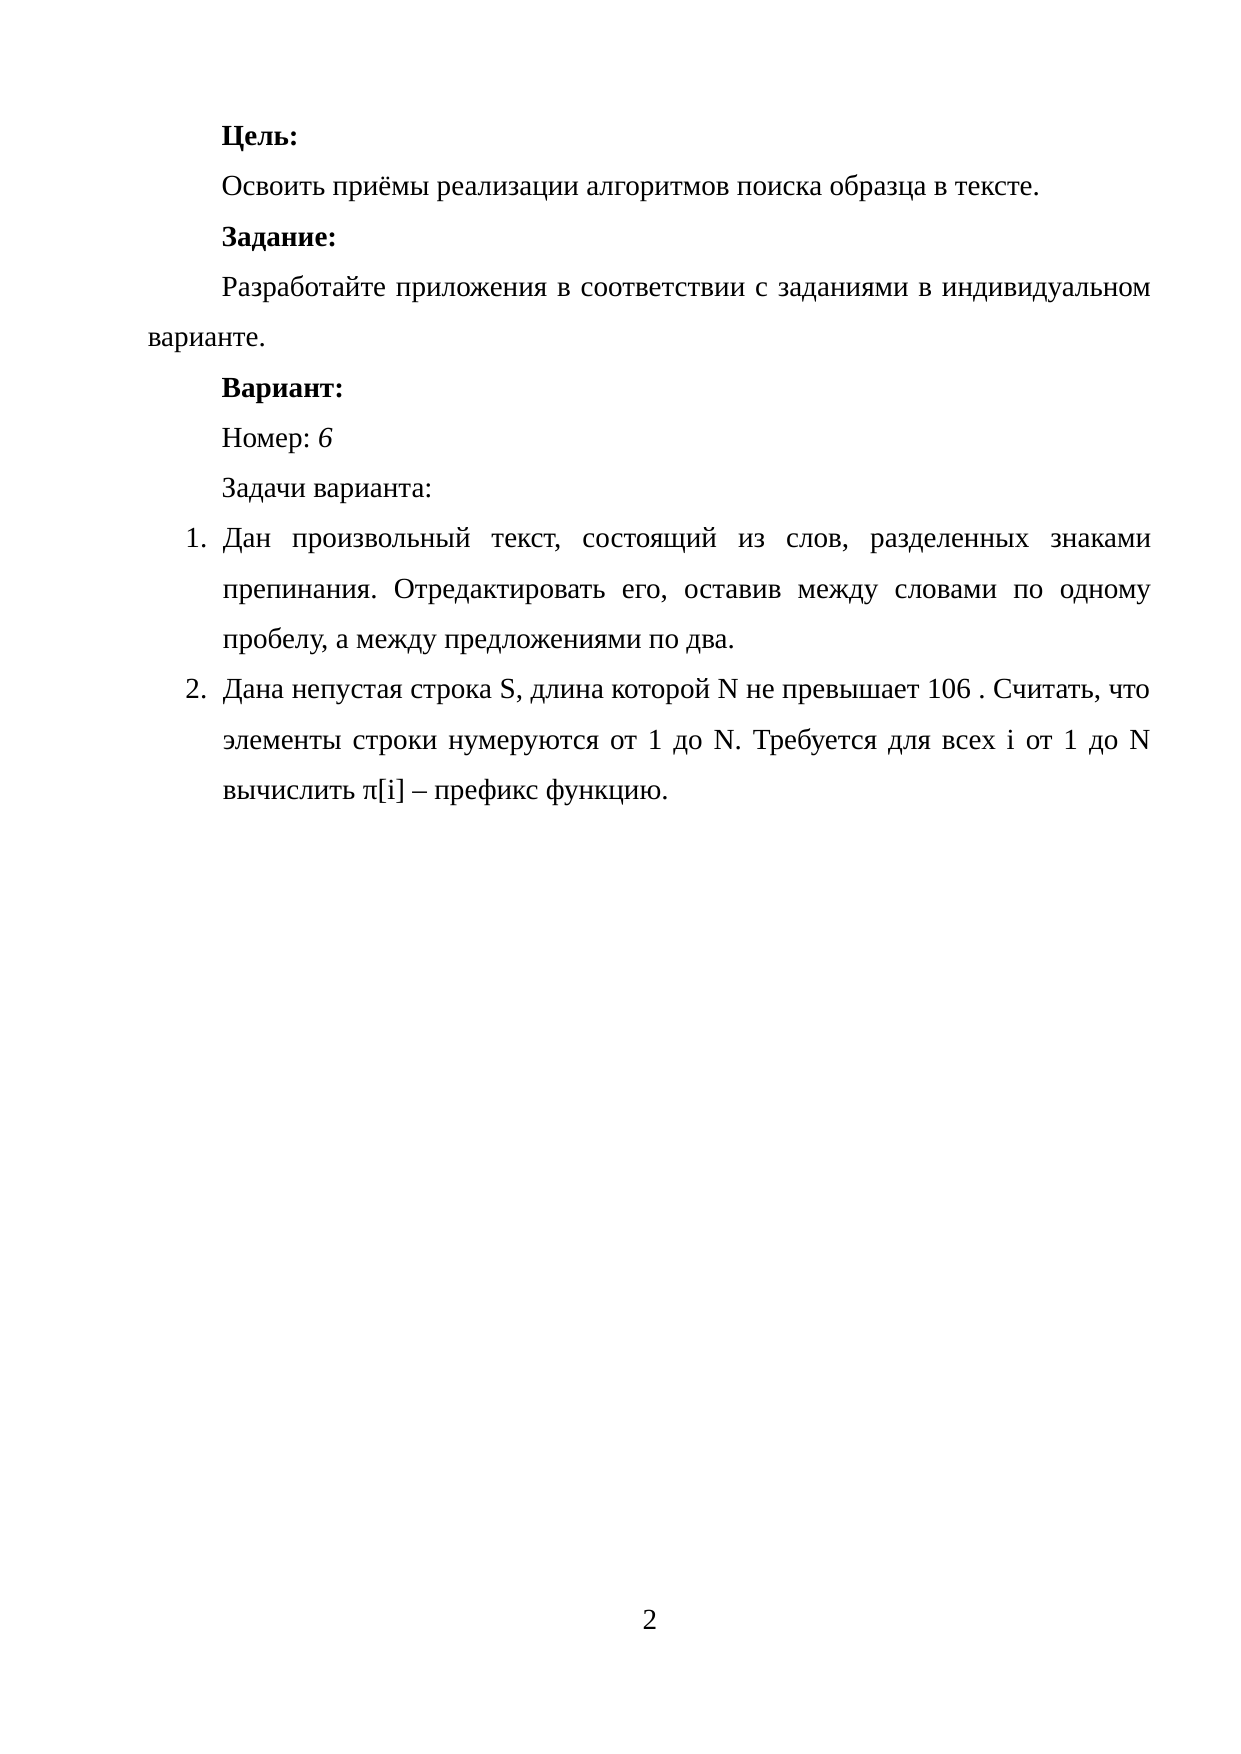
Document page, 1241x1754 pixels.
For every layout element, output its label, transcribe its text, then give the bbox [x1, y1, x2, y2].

list Дан произвольный текст, состоящий из слов, разделенных знаками препинания. Отредактировать его, оставив между словами по одному пробелу, а между предложениями по два. [185, 521, 1152, 655]
subtitle Цель: [148, 118, 1152, 152]
subtitle Задание: [148, 219, 1152, 252]
text Номер: 6 [148, 420, 1152, 453]
subtitle Вариант: [148, 370, 1152, 403]
text Задачи варианта: [148, 470, 1152, 504]
text Разработайте приложения в соответствии с заданиями в индивидуальном варианте. [148, 269, 1152, 353]
list Дана непустая строка S, длина которой N не превышает 106 . Считать, что элементы строки нумеруются от 1 до N. Требуется для всех i от 1 до N вычислить π[i] – префикс функцию. [185, 672, 1152, 806]
text Освоить приёмы реализации алгоритмов поиска образца в тексте. [148, 168, 1152, 202]
